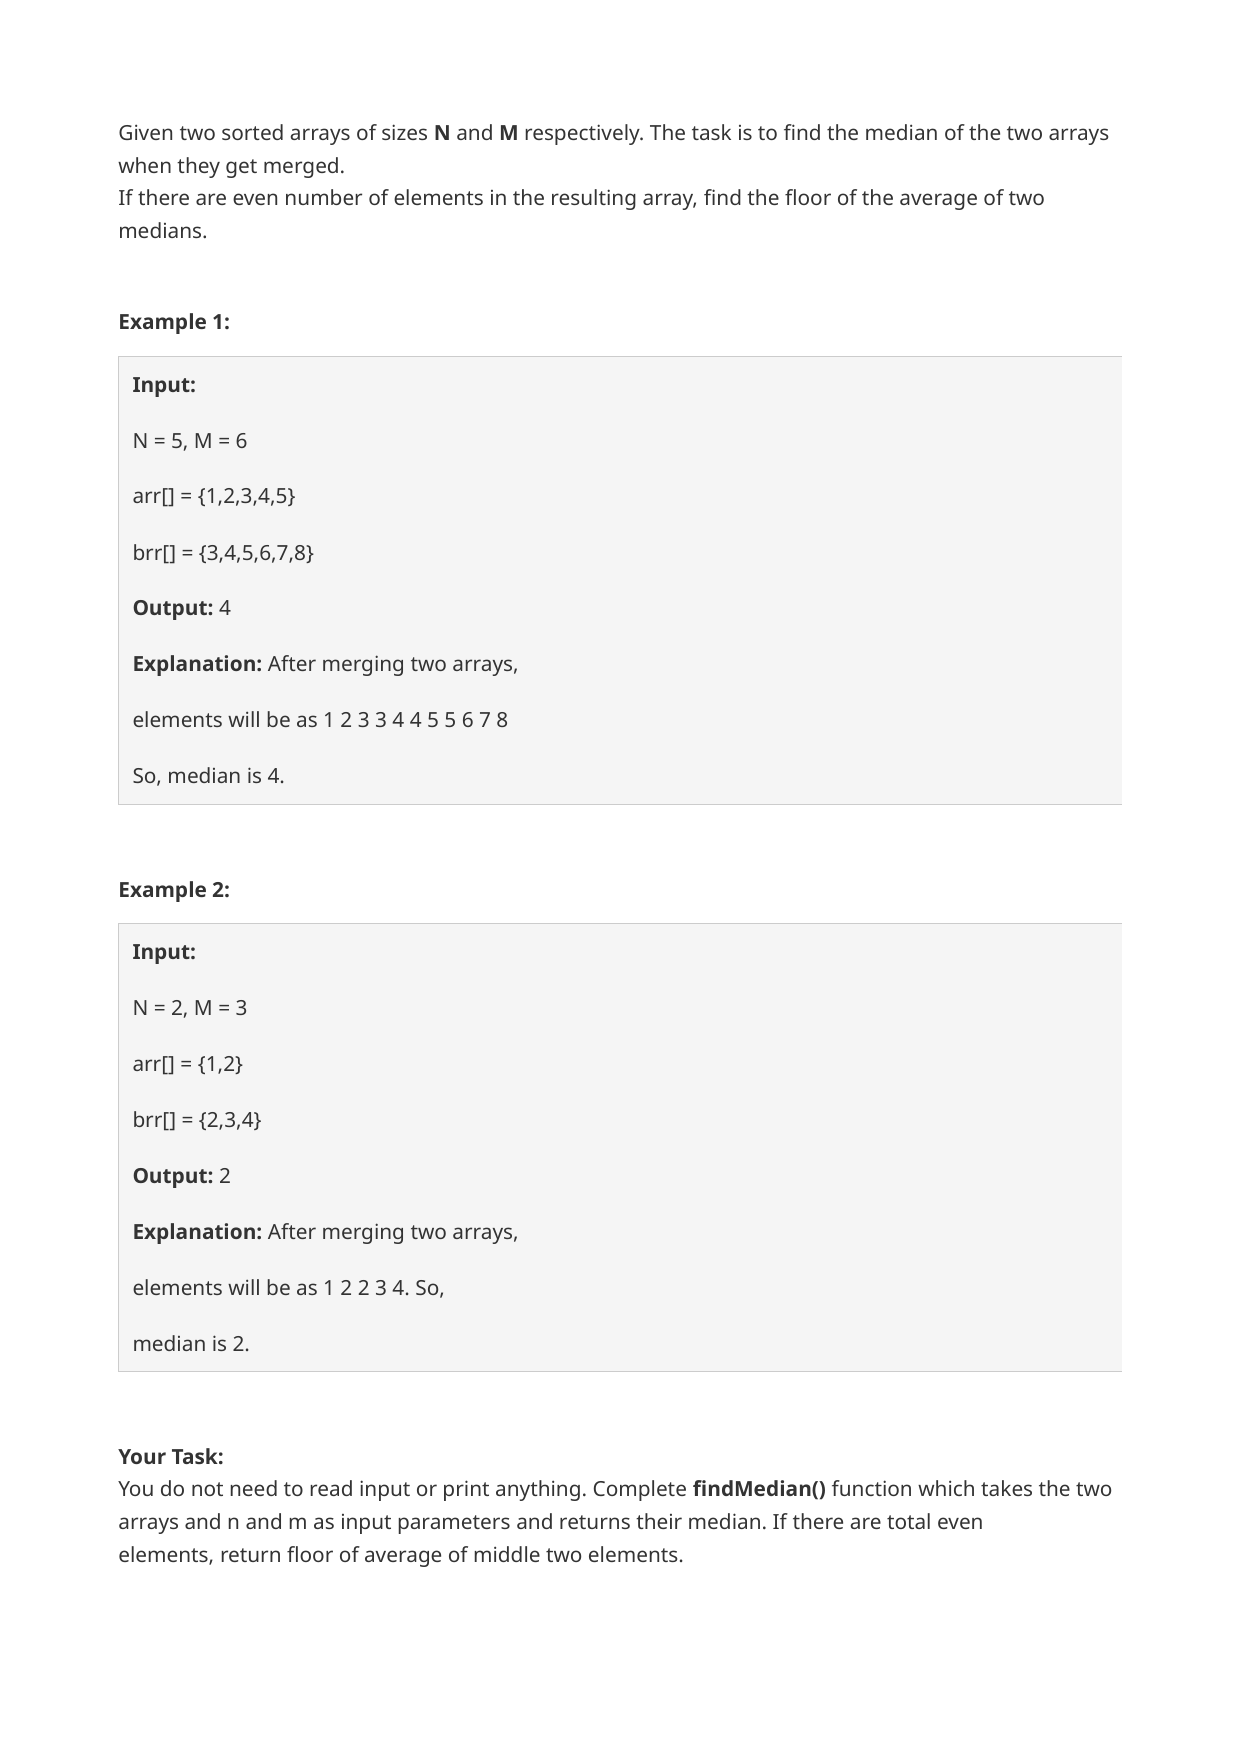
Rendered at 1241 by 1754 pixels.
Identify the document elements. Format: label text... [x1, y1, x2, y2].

text Input: [119, 357, 1122, 398]
text elements will be as 1 2 2 3 4. So, [119, 1258, 1122, 1301]
text Output: 2 [119, 1147, 1122, 1189]
text Explanation: After merging two arrays, [119, 635, 1122, 678]
text elements will be as 1 2 3 3 4 4 5 5 6 7 8 [119, 691, 1122, 734]
text Output: 4 [119, 579, 1122, 622]
text Example 2: [118, 875, 1122, 903]
text Your Task: You do not need to read input or print anything. Complete findMedian() function which takes the two arrays and n and m as input parameters and returns their median. If there are total even elements, return floor of average of middle two elements. [118, 1442, 1122, 1568]
text arr[] = {1,2} [119, 1035, 1122, 1077]
text Explanation: After merging two arrays, [119, 1203, 1122, 1245]
text N = 5, M = 6 [119, 412, 1122, 454]
text N = 2, M = 3 [119, 979, 1122, 1021]
text Example 1: [118, 307, 1122, 336]
text Input: [119, 924, 1122, 966]
text brr[] = {2,3,4} [119, 1091, 1122, 1133]
text arr[] = {1,2,3,4,5} [119, 467, 1122, 510]
text brr[] = {3,4,5,6,7,8} [119, 523, 1122, 566]
text So, median is 4. [119, 747, 1122, 804]
text Given two sorted arrays of sizes N and M respectively. The task is to find the median of the two arrays when they get merged. If there are even number of elements in the resulting array, find the floor of the average of two medians. [118, 118, 1122, 244]
text median is 2. [119, 1314, 1122, 1371]
